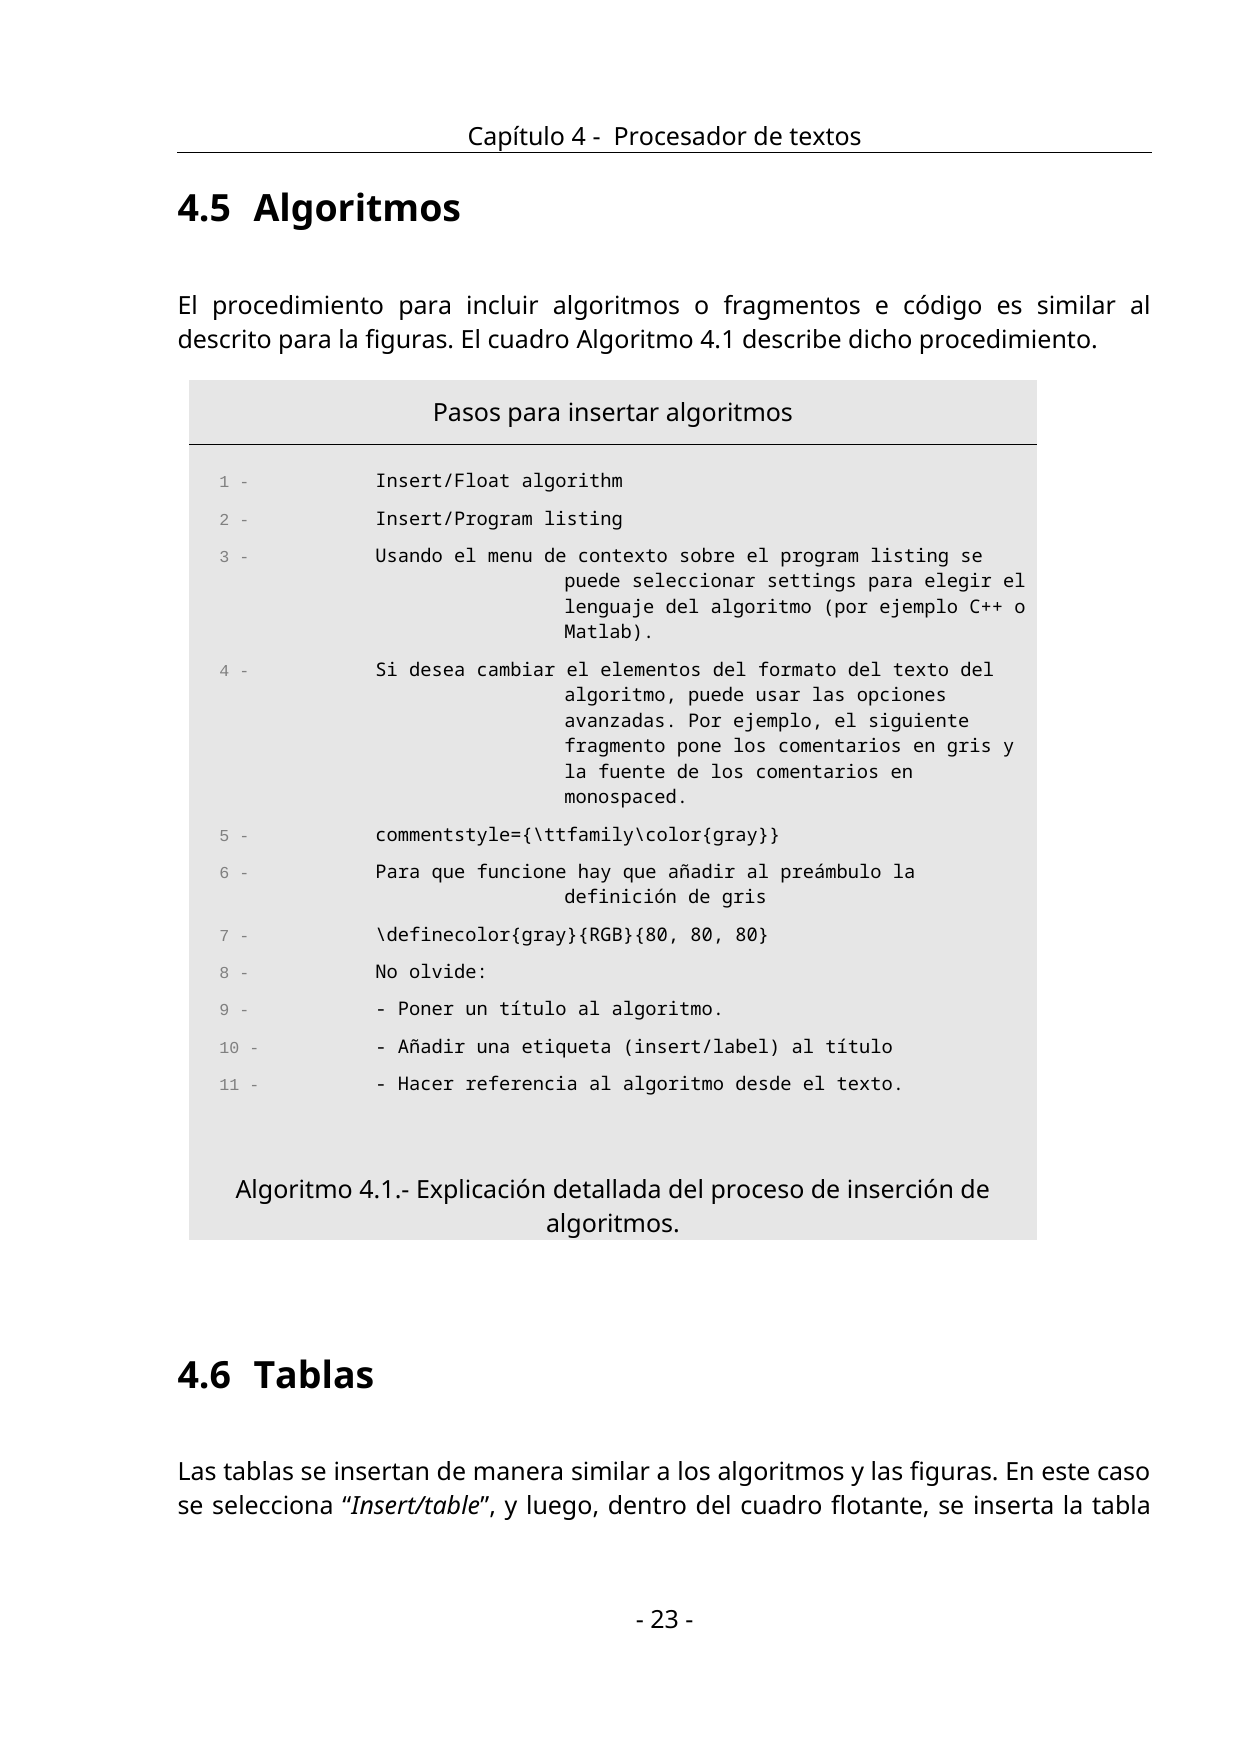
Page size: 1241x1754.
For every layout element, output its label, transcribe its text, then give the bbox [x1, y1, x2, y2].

list \definecolor{gray}{RGB}{80, 80, 80} [189, 921, 1037, 947]
list Insert/Program listing [189, 505, 1037, 530]
list commentstyle={\ttfamily\color{gray}} [189, 821, 1037, 846]
list Si desea cambiar el elementos del formato del texto del algoritmo, puede usar las opciones avanzadas. Por ejemplo, el siguiente fragmento pone los comentarios en gris y la fuente de los comentarios en monospaced. [189, 656, 1037, 809]
subtitle Algoritmos [177, 182, 1152, 233]
subtitle Tablas [177, 1348, 1152, 1399]
list Para que funcione hay que añadir al preámbulo la definición de gris [189, 858, 1037, 909]
list - Poner un título al algoritmo. [189, 996, 1037, 1021]
list Usando el menu de contexto sobre el program listing se puede seleccionar settings para elegir el lenguaje del algoritmo (por ejemplo C++ o Matlab). [189, 542, 1037, 644]
text Pasos para insertar algoritmos [189, 380, 1037, 444]
text Las tablas se insertan de manera similar a los algoritmos y las figuras. En este caso se selecciona “Insert/table”, y luego, dentro del cuadro flotante, se inserta la tabla [177, 1454, 1152, 1522]
list - Hacer referencia al algoritmo desde el texto. [189, 1070, 1037, 1096]
list - Añadir una etiqueta (insert/label) al título [189, 1033, 1037, 1058]
text El procedimiento para incluir algoritmos o fragmentos e código es similar al descrito para la figuras. El cuadro Algoritmo 4.1 describe dicho procedimiento. [177, 288, 1152, 356]
list No olvide: [189, 958, 1037, 984]
text Algoritmo 4.1.- Explicación detallada del proceso de inserción de algoritmos. [189, 1172, 1037, 1240]
list Insert/Float algorithm [189, 468, 1037, 493]
